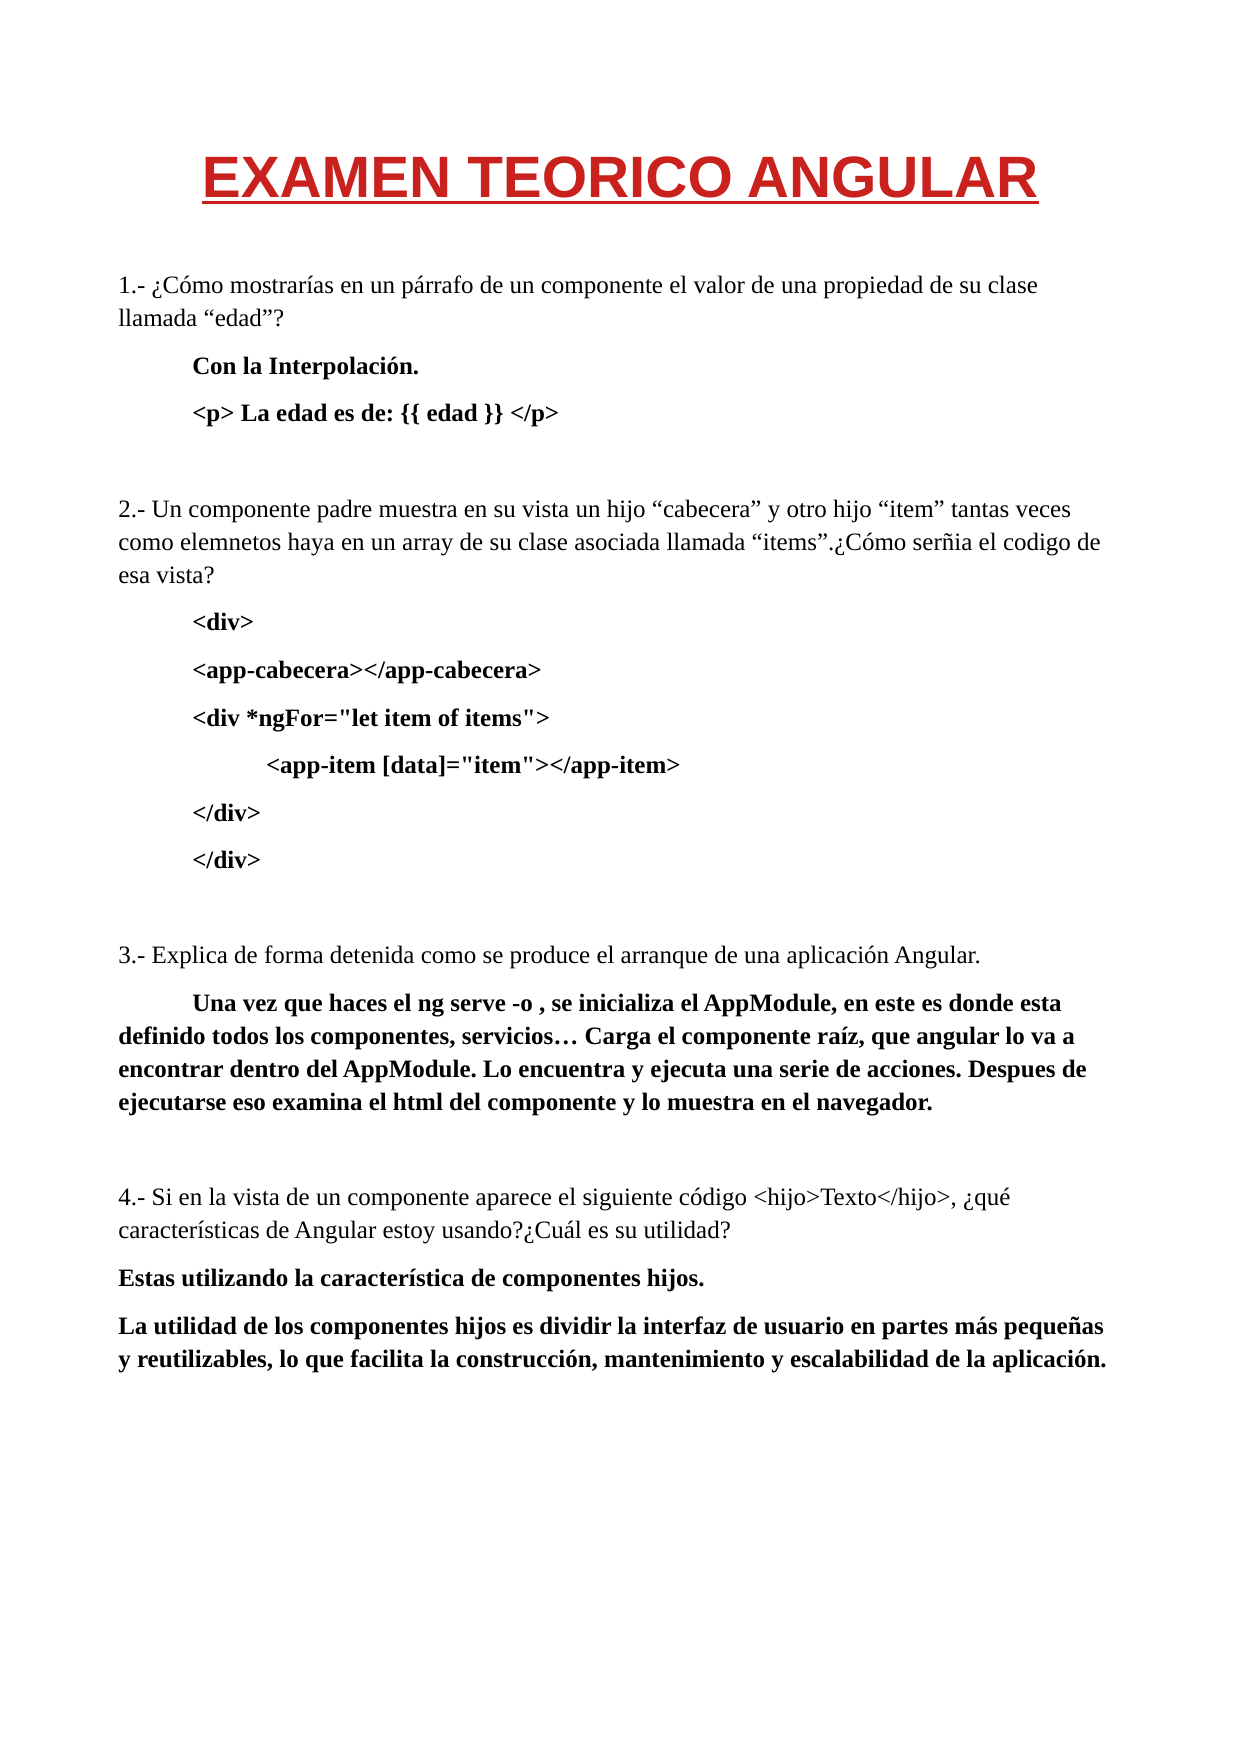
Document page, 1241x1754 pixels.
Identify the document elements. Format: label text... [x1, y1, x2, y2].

text </div> [118, 845, 1122, 874]
text 4.- Si en la vista de un componente aparece el siguiente código <hijo>Texto</hijo>, ¿qué características de Angular estoy usando?¿Cuál es su utilidad? [118, 1182, 1122, 1244]
text Estas utilizando la característica de componentes hijos. [118, 1263, 1122, 1292]
text 1.- ¿Cómo mostrarías en un párrafo de un componente el valor de una propiedad de su clase llamada “edad”? [118, 270, 1122, 332]
text Una vez que haces el ng serve -o , se inicializa el AppModule, en este es donde esta definido todos los componentes, servicios… Carga el componente raíz, que angular lo va a encontrar dentro del AppModule. Lo encuentra y ejecuta una serie de acciones. Despues de ejecutarse eso examina el html del componente y lo muestra en el navegador. [118, 988, 1122, 1116]
text La utilidad de los componentes hijos es dividir la interfaz de usuario en partes más pequeñas y reutilizables, lo que facilita la construcción, mantenimiento y escalabilidad de la aplicación. [118, 1311, 1122, 1372]
text <app-item [data]="item"></app-item> [118, 750, 1122, 779]
text <p> La edad es de: {{ edad }} </p> [118, 398, 1122, 427]
text <div> [118, 607, 1122, 636]
text <div *ngFor="let item of items"> [118, 703, 1122, 731]
text </div> [118, 798, 1122, 827]
text <app-cabecera></app-cabecera> [118, 655, 1122, 684]
text Con la Interpolación. [118, 351, 1122, 380]
text 3.- Explica de forma detenida como se produce el arranque de una aplicación Angular. [118, 941, 1122, 969]
title EXAMEN TEORICO ANGULAR [118, 143, 1122, 210]
text 2.- Un componente padre muestra en su vista un hijo “cabecera” y otro hijo “item” tantas veces como elemnetos haya en un array de su clase asociada llamada “items”.¿Cómo serñia el codigo de esa vista? [118, 494, 1122, 588]
